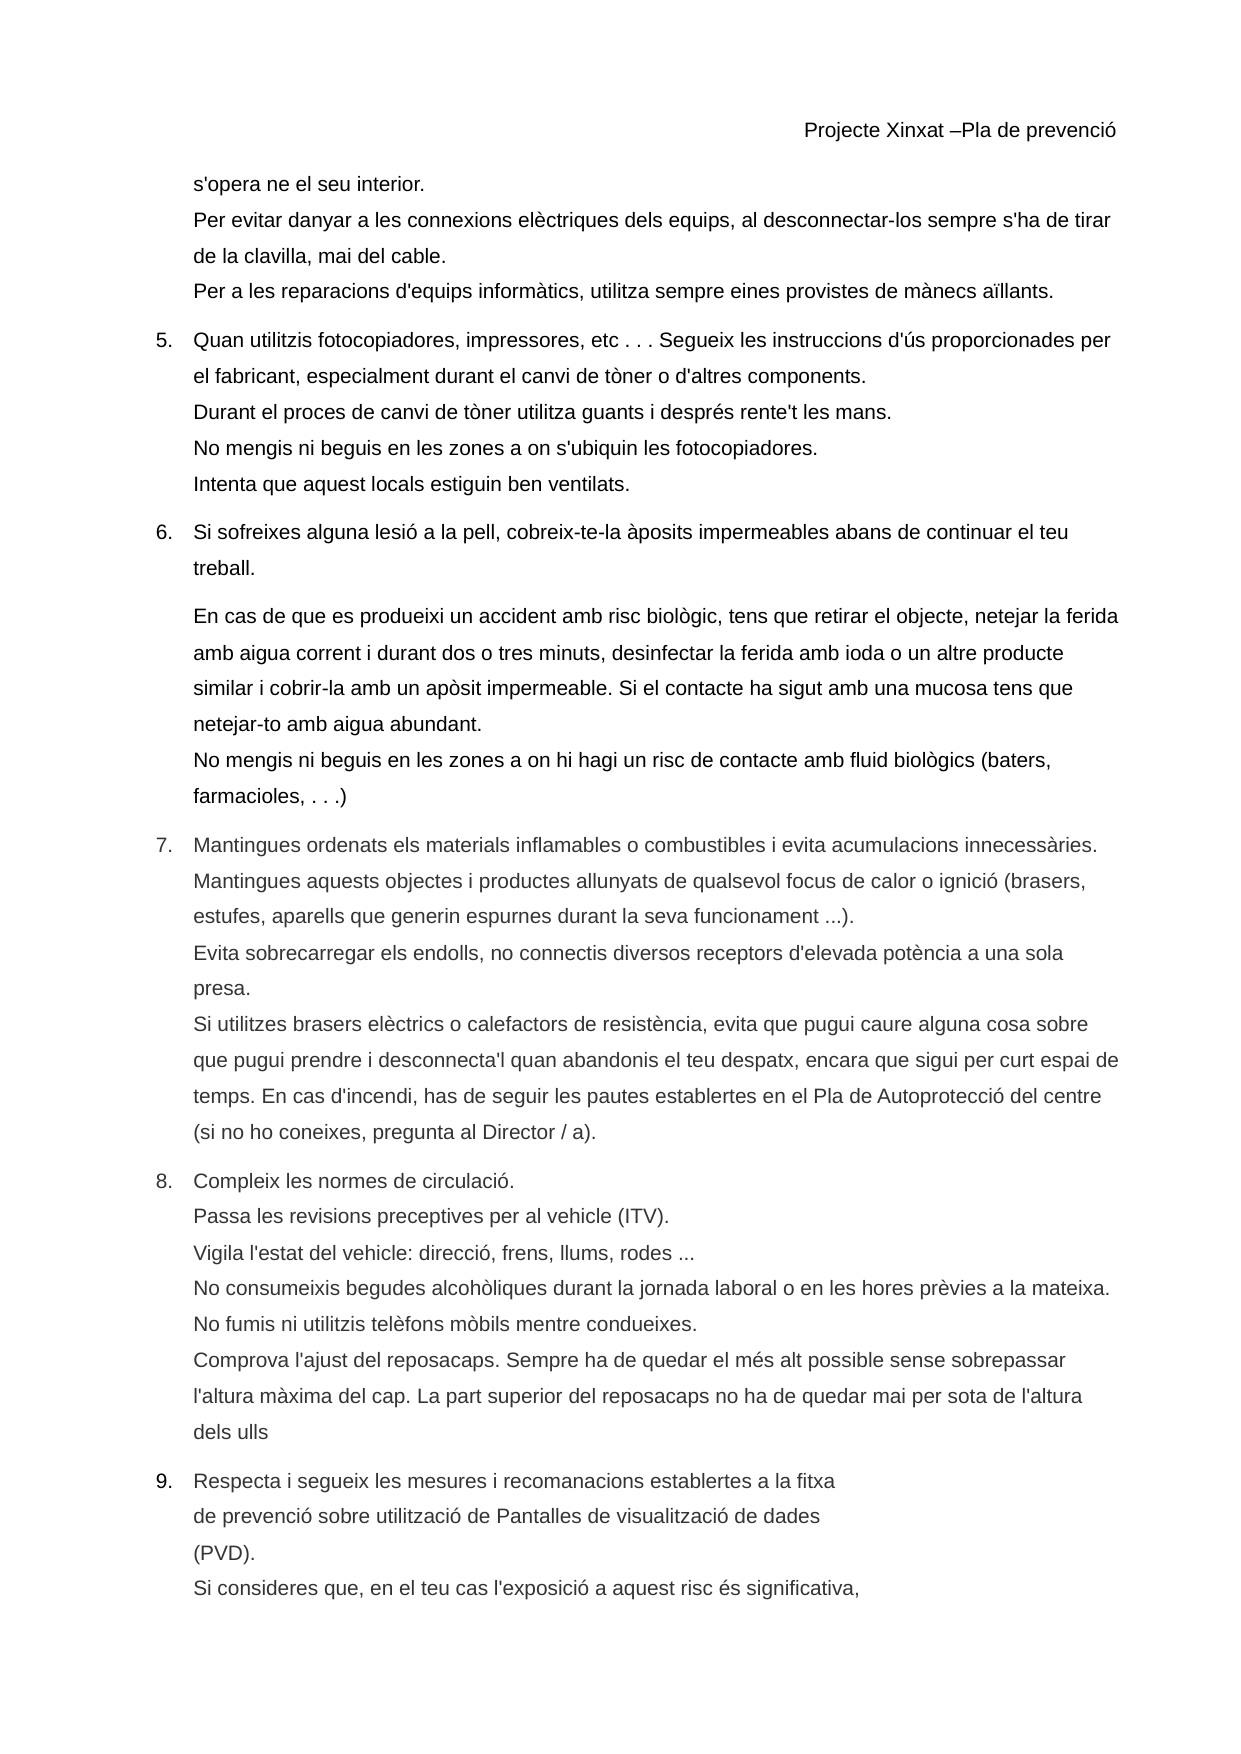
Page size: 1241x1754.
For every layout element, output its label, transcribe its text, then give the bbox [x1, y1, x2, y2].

list En cas de que es produeixi un accident amb risc biològic, tens que retirar el objecte, netejar la ferida amb aigua corrent i durant dos o tres minuts, desinfectar la ferida amb ioda o un altre producte similar i cobrir-la amb un apòsit impermeable. Si el contacte ha sigut amb una mucosa tens que netejar-to amb aigua abundant. No mengis ni beguis en les zones a on hi hagi un risc de contacte amb fluid biològics (baters, farmacioles, . . .) [156, 604, 1122, 808]
list Respecta i segueix les mesures i recomanacions establertes a la fitxa de prevenció sobre utilització de Pantalles de visualització de dades (PVD). Si consideres que, en el teu cas l'exposició a aquest risc és significativa, [156, 1468, 1122, 1600]
list s'opera ne el seu interior. Per evitar danyar a les connexions elèctriques dels equips, al desconnectar-los sempre s'ha de tirar de la clavilla, mai del cable. Per a les reparacions d'equips informàtics, utilitza sempre eines provistes de mànecs aïllants. [156, 172, 1122, 303]
list Si sofreixes alguna lesió a la pell, cobreix-te-la àposits impermeables abans de continuar el teu treball. [156, 520, 1122, 580]
list Quan utilitzis fotocopiadores, impressores, etc . . . Segueix les instruccions d'ús proporcionades per el fabricant, especialment durant el canvi de tòner o d'altres components. Durant el proces de canvi de tòner utilitza guants i després rente't les mans. No mengis ni beguis en les zones a on s'ubiquin les fotocopiadores. Intenta que aquest locals estiguin ben ventilats. [156, 328, 1122, 496]
list Mantingues ordenats els materials inflamables o combustibles i evita acumulacions innecessàries. Mantingues aquests objectes i productes allunyats de qualsevol focus de calor o ignició (brasers, estufes, aparells que generin espurnes durant la seva funcionament ...). Evita sobrecarregar els endolls, no connectis diversos receptors d'elevada potència a una sola presa. Si utilitzes brasers elèctrics o calefactors de resistència, evita que pugui caure alguna cosa sobre que pugui prendre i desconnecta'l quan abandonis el teu despatx, encara que sigui per curt espai de temps. En cas d'incendi, has de seguir les pautes establertes en el Pla de Autoprotecció del centre (si no ho coneixes, pregunta al Director / a). [156, 832, 1122, 1144]
list Compleix les normes de circulació. Passa les revisions preceptives per al vehicle (ITV). Vigila l'estat del vehicle: direcció, frens, llums, rodes ... No consumeixis begudes alcohòliques durant la jornada laboral o en les hores prèvies a la mateixa. No fumis ni utilitzis telèfons mòbils mentre condueixes. Comprova l'ajust del reposacaps. Sempre ha de quedar el més alt possible sense sobrepassar l'altura màxima del cap. La part superior del reposacaps no ha de quedar mai per sota de l'altura dels ulls [156, 1168, 1122, 1444]
